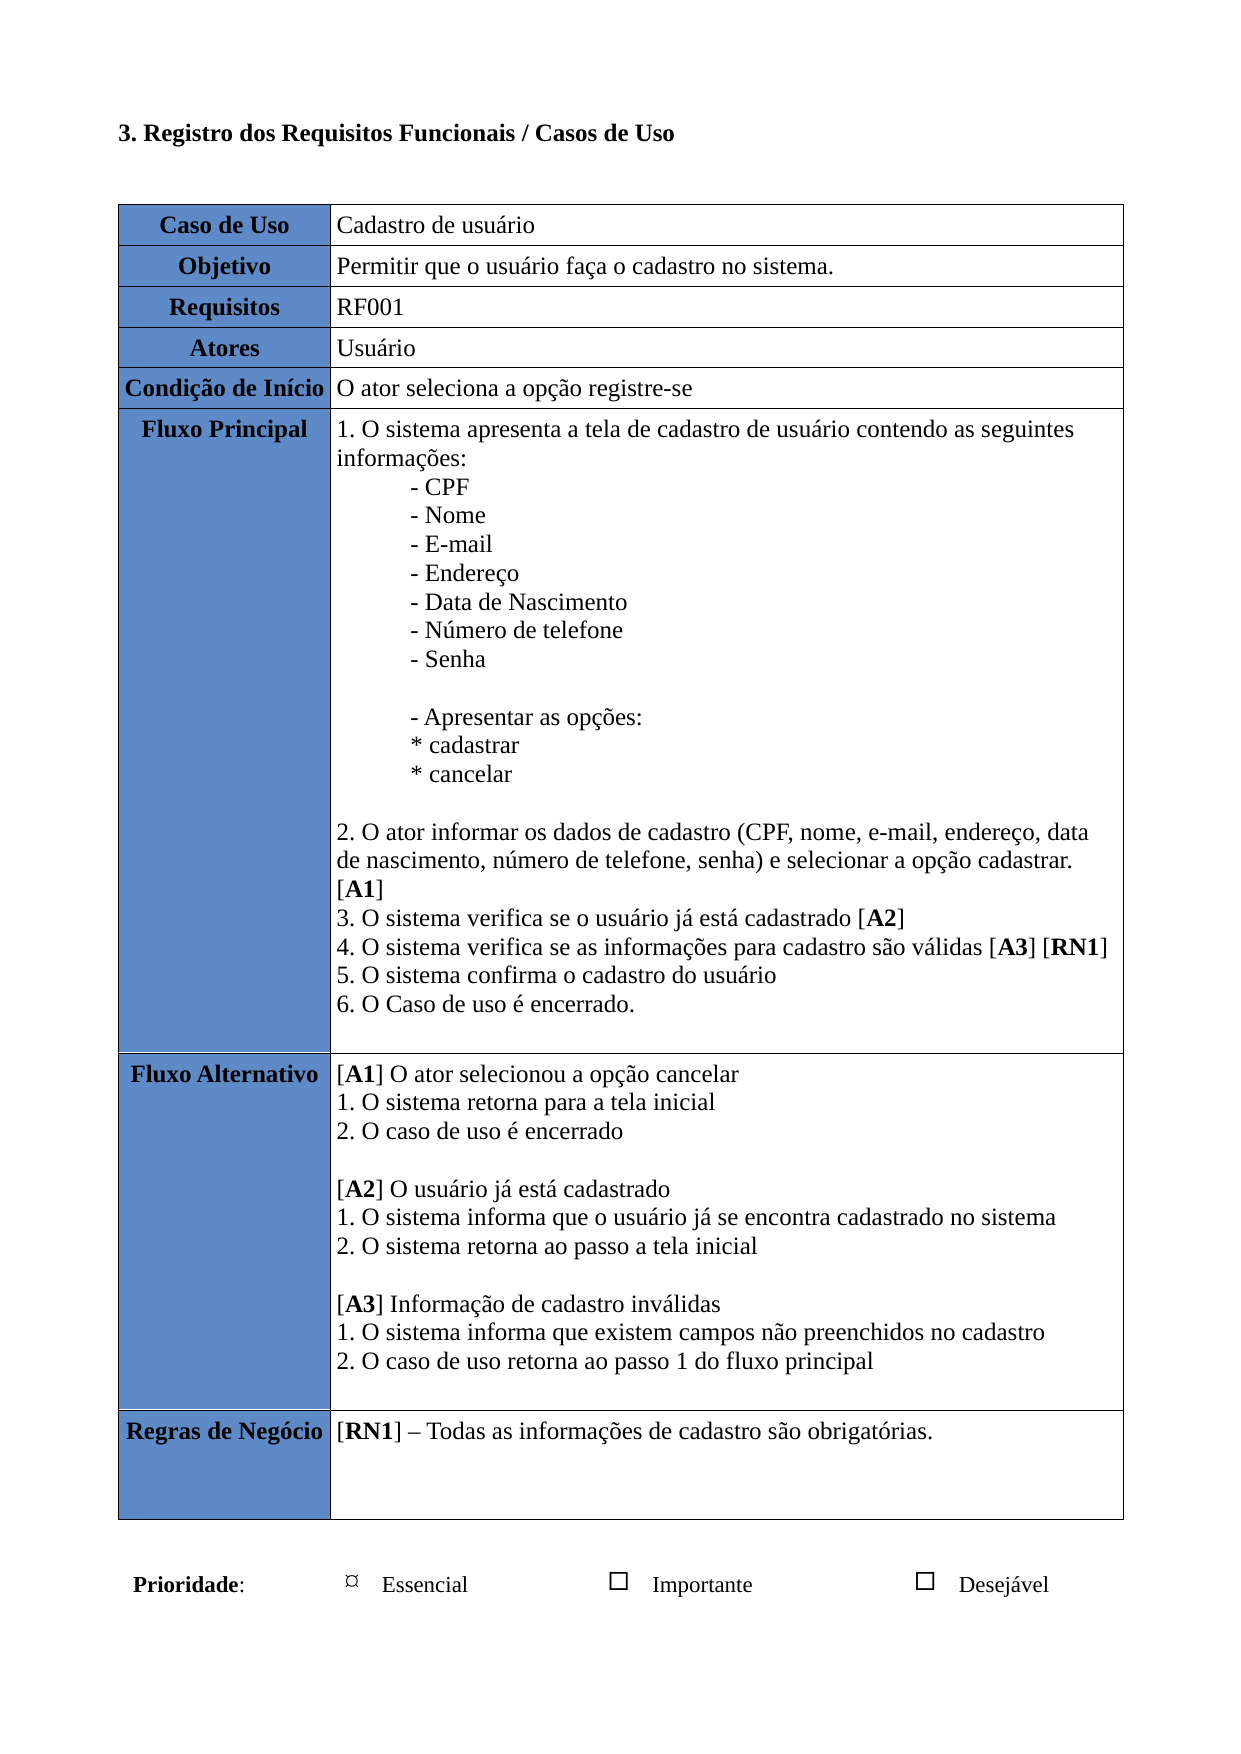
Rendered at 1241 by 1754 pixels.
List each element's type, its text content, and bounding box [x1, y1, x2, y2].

table_cell O ator seleciona a opção registre-se [331, 368, 1123, 408]
table_cell Condição de Início [119, 368, 330, 408]
table_cell [A1] O ator selecionou a opção cancelar 1. O sistema retorna para a tela inicial 2. O caso de uso é encerrado [A2] O usuário já está cadastrado 1. O sistema informa que o usuário já se encontra cadastrado no sistema 2. O sistema retorna ao passo a tela inicial [A3] Informação de cadastro inválidas 1. O sistema informa que existem campos não preenchidos no cadastro 2. O caso de uso retorna ao passo 1 do fluxo principal [331, 1054, 1123, 1409]
table_cell RF001 [331, 287, 1123, 327]
table_cell Atores [119, 328, 330, 367]
table_cell Usuário [331, 328, 1123, 367]
table_cell 1. O sistema apresenta a tela de cadastro de usuário contendo as seguintes informações: - CPF - Nome - E-mail - Endereço - Data de Nascimento - Número de telefone - Senha - Apresentar as opções: * cadastrar * cancelar 2. O ator informar os dados de cadastro (CPF, nome, e-mail, endereço, data de nascimento, número de telefone, senha) e selecionar a opção cadastrar. [A1] 3. O sistema verifica se o usuário já está cadastrado [A2] 4. O sistema verifica se as informações para cadastro são válidas [A3] [RN1] 5. O sistema confirma o cadastro do usuário 6. O Caso de uso é encerrado. [331, 409, 1123, 1052]
table_header  [893, 1549, 947, 1621]
table_header Importante [641, 1549, 893, 1621]
table_cell Requisitos [119, 287, 330, 327]
table_cell [RN1] – Todas as informações de cadastro são obrigatórias. [331, 1411, 1123, 1450]
table_header Desejável [948, 1549, 1123, 1621]
table_cell [331, 1450, 1123, 1519]
table_cell Fluxo Alternativo [119, 1054, 330, 1409]
text 3. Registro dos Requisitos Funcionais / Casos de Uso [118, 118, 1122, 147]
table_header Prioridade: [118, 1549, 316, 1621]
table_header Cadastro de usuário [331, 205, 1123, 245]
table_header Essencial [370, 1549, 587, 1621]
table_header x [316, 1549, 370, 1621]
table_cell [119, 1450, 330, 1519]
table_cell Regras de Negócio [119, 1411, 330, 1450]
table_cell Permitir que o usuário faça o cadastro no sistema. [331, 246, 1123, 286]
table_cell Fluxo Principal [119, 409, 330, 1052]
table_header Caso de Uso [119, 205, 330, 245]
table_cell Objetivo [119, 246, 330, 286]
table_header  [587, 1549, 641, 1621]
